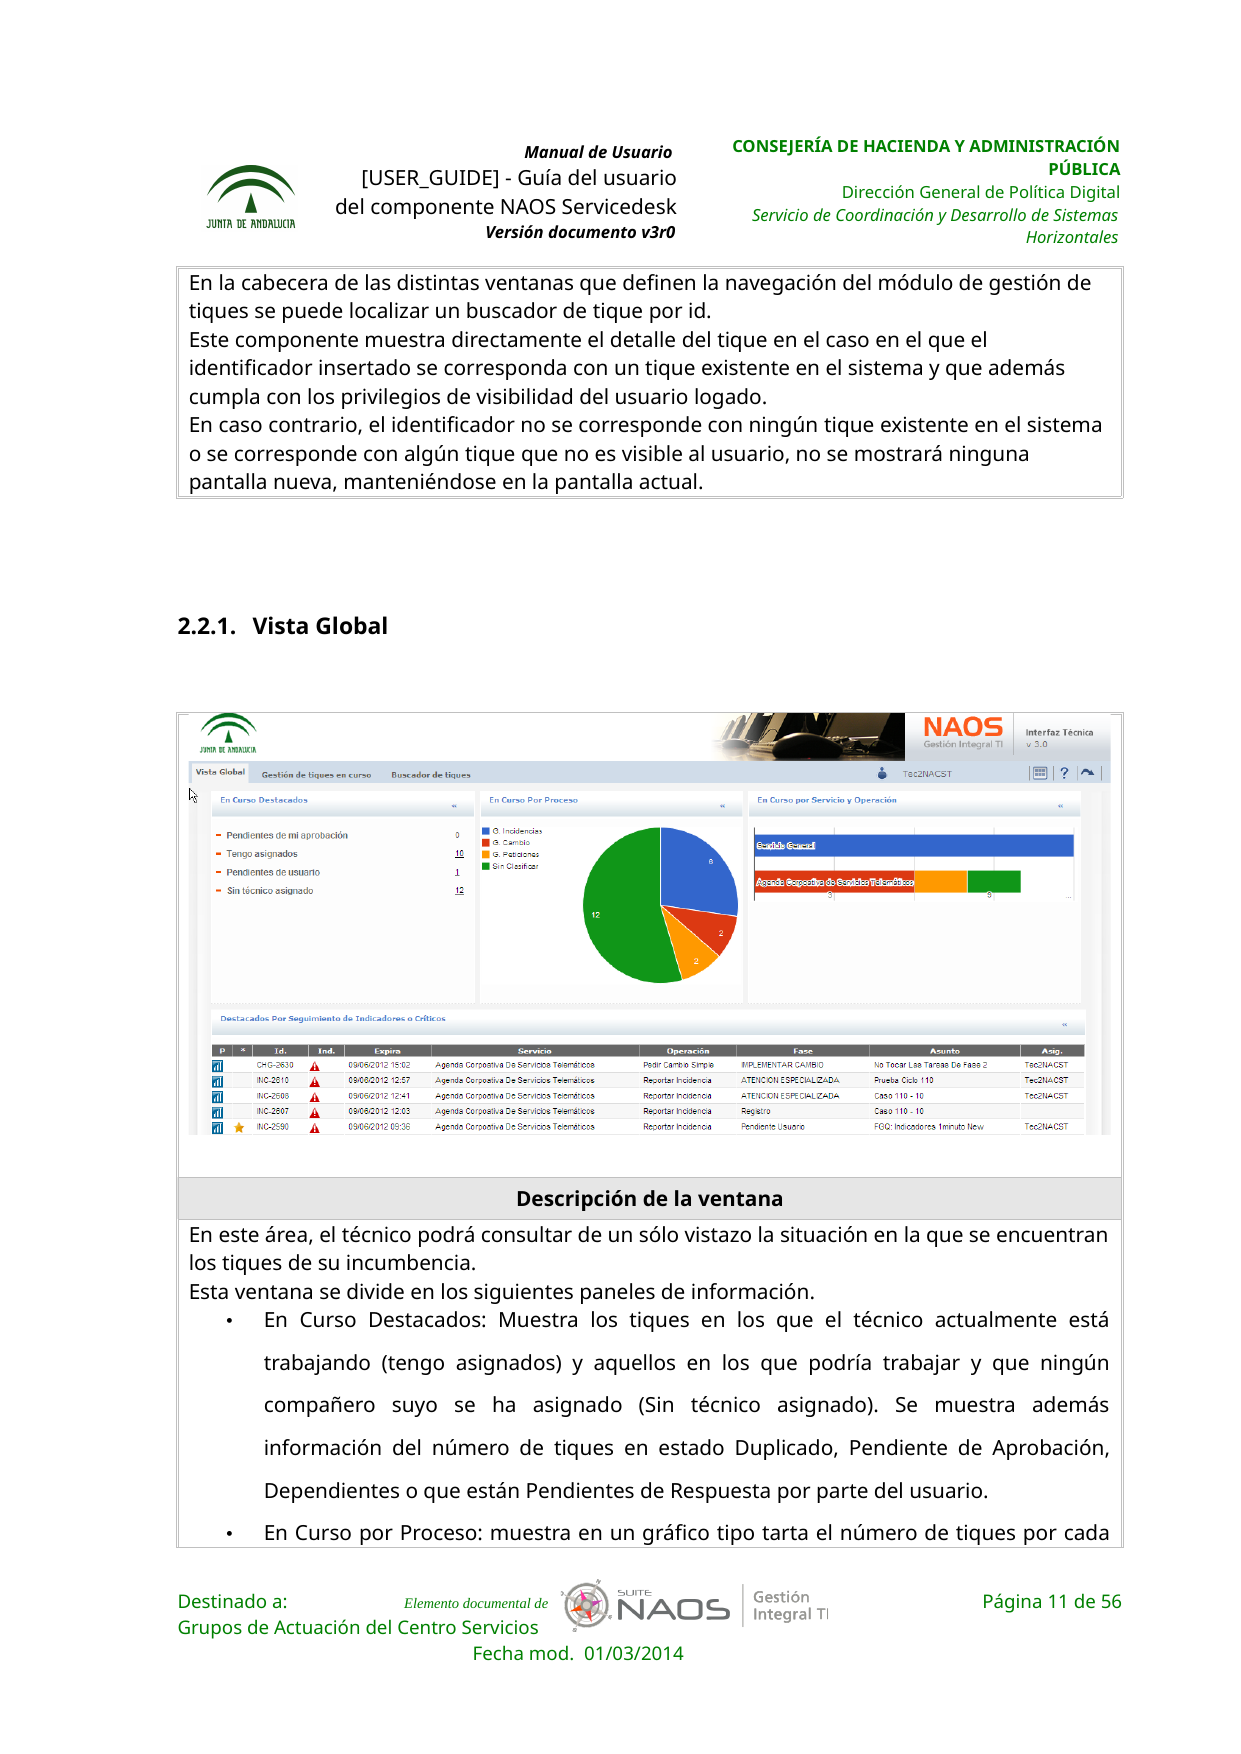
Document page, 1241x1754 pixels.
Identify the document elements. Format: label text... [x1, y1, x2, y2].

picture [188, 713, 1111, 1135]
subtitle Vista Global [177, 610, 1122, 642]
table_cell Mis tiques asignados. Gestión de tiques. Buscador de tiques. Detalle de Fase de tique. nuevo tique. Datos Globales tique. Revisión de Operador. Detalle/Tramitador de tique. Introducir comentario técnico. Búsqueda en KB. Creación de Solución Temporal. Cierre Temporal de tique. Asignación de tiques. Detalle tiques asignados. Retipificación de tiques. Relacionar tiques. Indicadores de nivel de procedimiento. Histórico de un tique En la cabecera de las distintas ventanas que definen la navegación del módulo de gestión de tiques se puede localizar un buscador de tique por id. Este componente muestra directamente el detalle del tique en el caso en el que el identificador insertado se corresponda con un tique existente en el sistema y que además cumpla con los privilegios de visibilidad del usuario logado. En caso contrario, el identificador no se corresponde con ningún tique existente en el sistema o se corresponde con algún tique que no es visible al usuario, no se mostrará ninguna pantalla nueva, manteniéndose en la pantalla actual. [179, 269, 1121, 496]
table_header [179, 715, 188, 1134]
table_header [1111, 715, 1121, 1134]
table_cell Descripción de la ventana [179, 1178, 1121, 1219]
picture [201, 165, 298, 232]
table_header [179, 1135, 1121, 1177]
table_cell En este área, el técnico podrá consultar de un sólo vistazo la situación en la que se encuentran los tiques de su incumbencia. Esta ventana se divide en los siguientes paneles de información. En Curso Destacados: Muestra los tiques en los que el técnico actualmente está trabajando (tengo asignados) y aquellos en los que podría trabajar y que ningún compañero suyo se ha asignado (Sin técnico asignado). Se muestra además información del número de tiques en estado Duplicado, Pendiente de Aprobación, Dependientes o que están Pendientes de Respuesta por parte del usuario. En Curso por Proceso: muestra en un gráfico tipo tarta el número de tiques por cada [179, 1220, 1121, 1547]
picture [560, 1579, 829, 1632]
